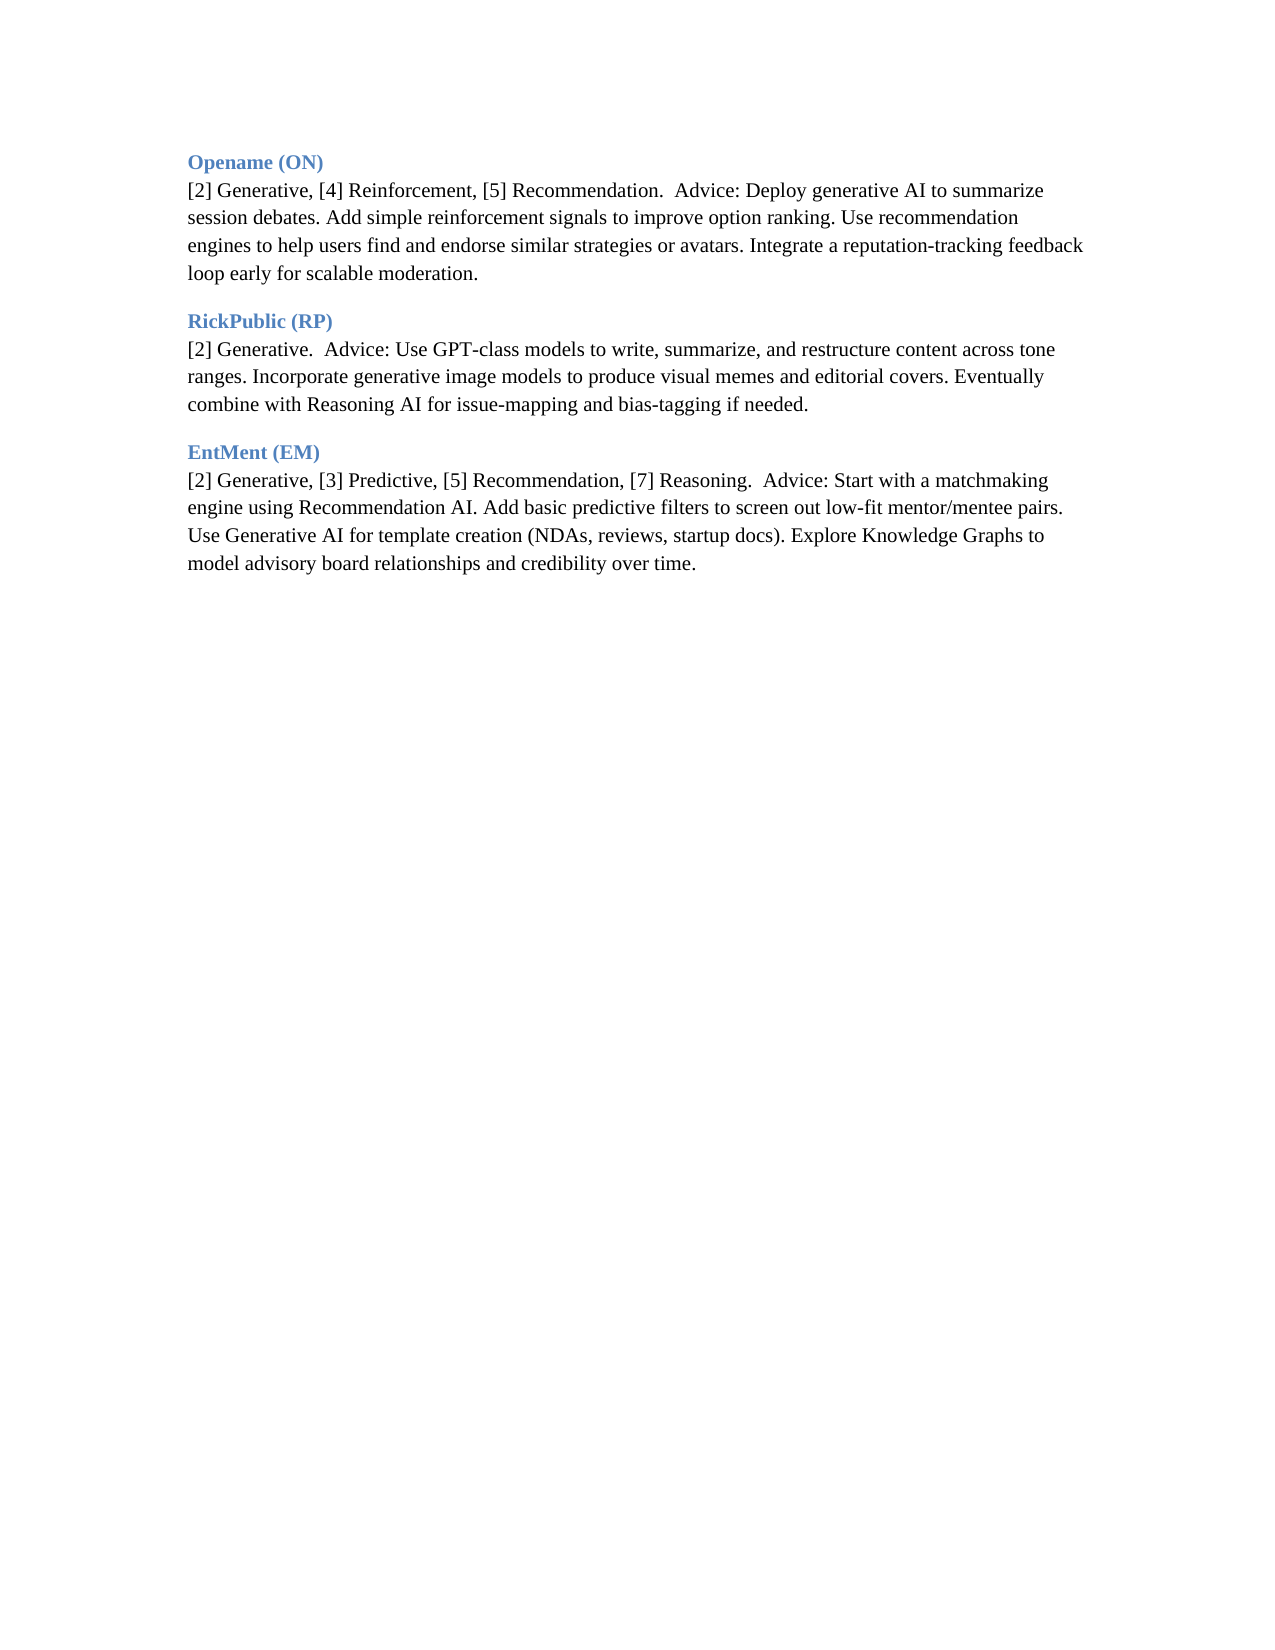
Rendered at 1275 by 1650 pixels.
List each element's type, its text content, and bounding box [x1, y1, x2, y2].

text [2] Generative, [4] Reinforcement, [5] Recommendation. Advice: Deploy generative AI to summarize session debates. Add simple reinforcement signals to improve option ranking. Use recommendation engines to help users find and endorse similar strategies or avatars. Integrate a reputation-tracking feedback loop early for scalable moderation. [187, 178, 1087, 284]
subtitle Opename (ON) [187, 150, 1087, 174]
subtitle EntMent (EM) [187, 440, 1087, 464]
text [2] Generative. Advice: Use GPT-class models to write, summarize, and restructure content across tone ranges. Incorporate generative image models to produce visual memes and editorial covers. Eventually combine with Reasoning AI for issue-mapping and bias-tagging if needed. [187, 336, 1087, 416]
text [2] Generative, [3] Predictive, [5] Recommendation, [7] Reasoning. Advice: Start with a matchmaking engine using Recommendation AI. Add basic predictive filters to screen out low-fit mentor/mentee pairs. Use Generative AI for template creation (NDAs, reviews, startup docs). Explore Knowledge Graphs to model advisory board relationships and credibility over time. [187, 468, 1087, 574]
subtitle RickPublic (RP) [187, 309, 1087, 333]
